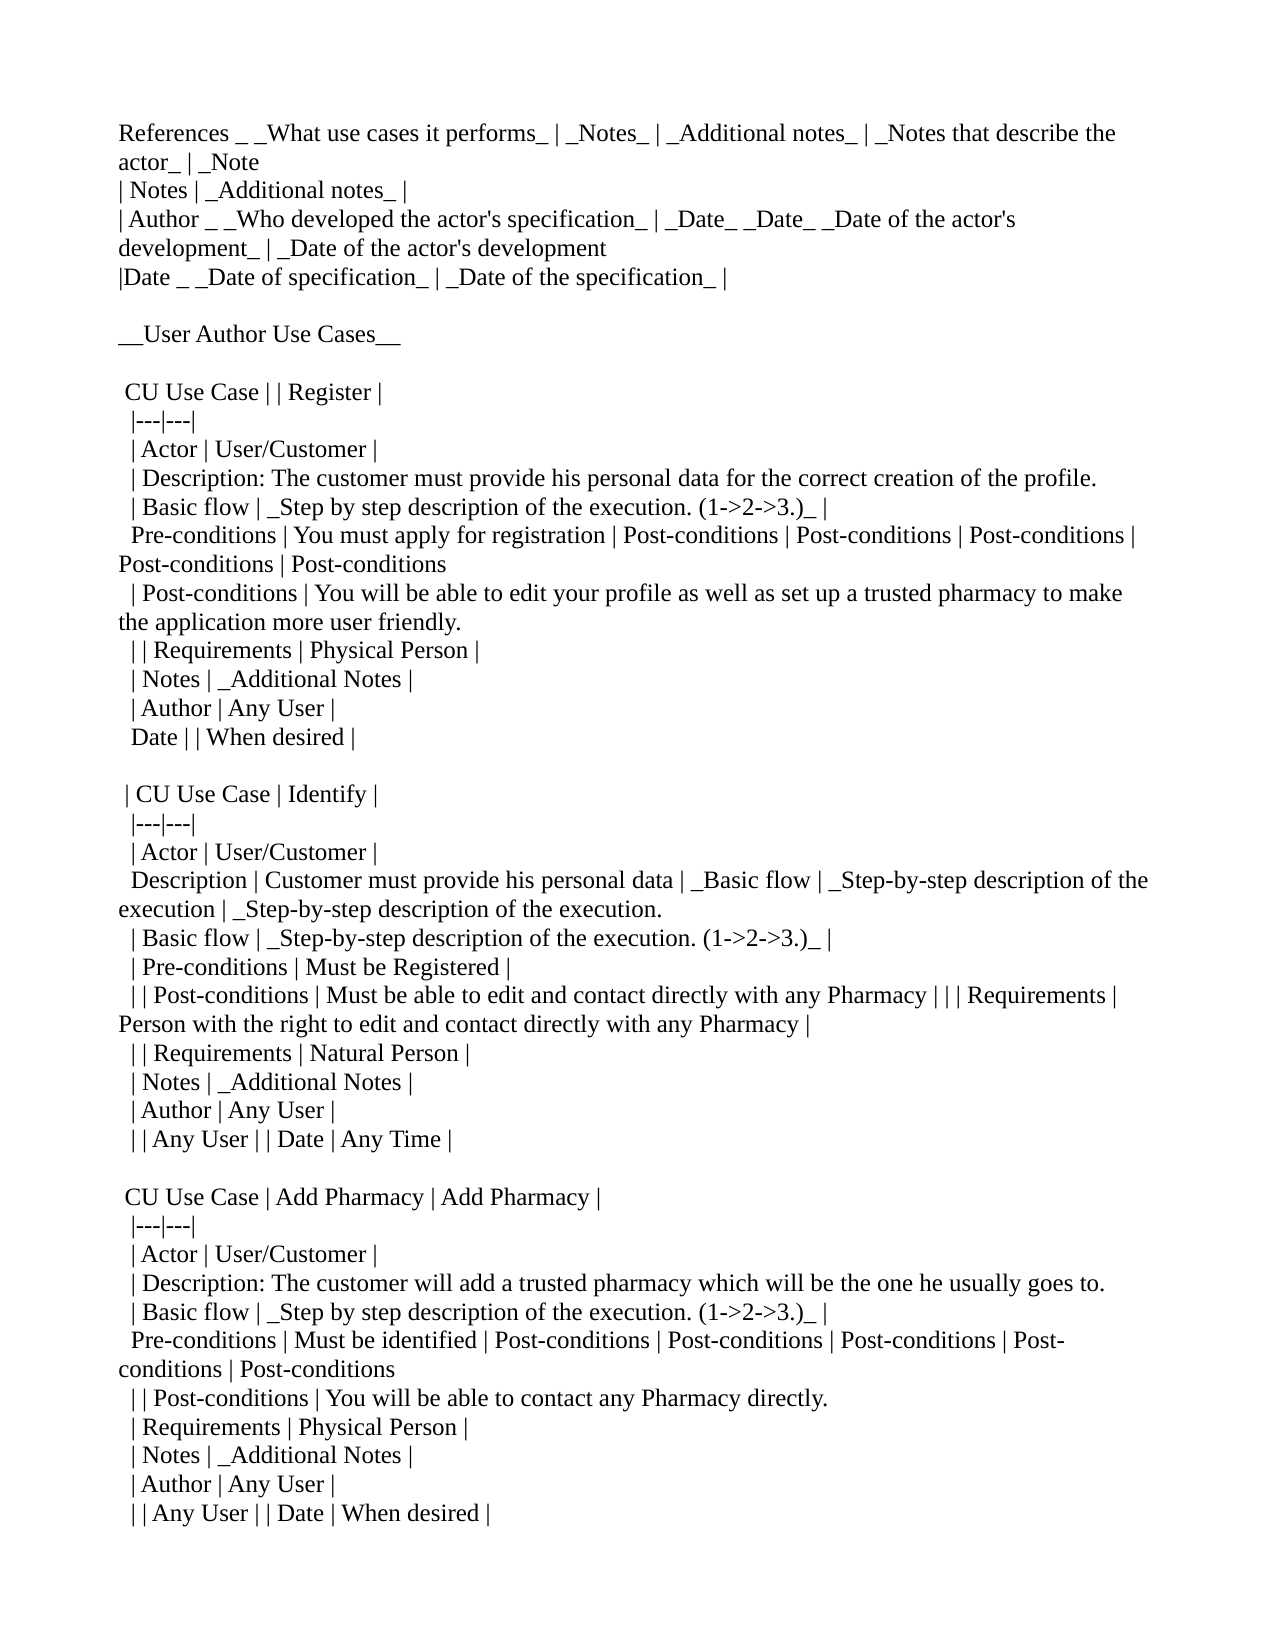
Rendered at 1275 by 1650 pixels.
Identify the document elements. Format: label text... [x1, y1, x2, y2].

text |Date _ _Date of specification_ | _Date of the specification_ | [118, 262, 1157, 291]
text | Post-conditions | You will be able to edit your profile as well as set up a trusted pharmacy to make the application more user friendly. [118, 578, 1157, 636]
text | Notes | _Additional Notes | [118, 1441, 1157, 1469]
text | Actor | User/Customer | [118, 1239, 1157, 1268]
text | Author | Any User | [118, 1096, 1157, 1124]
text | | Post-conditions | Must be able to edit and contact directly with any Pharmacy | | | Requirements | Person with the right to edit and contact directly with any Pharmacy | [118, 981, 1157, 1038]
text Pre-conditions | You must apply for registration | Post-conditions | Post-conditions | Post-conditions | Post-conditions | Post-conditions [118, 521, 1157, 578]
text | Description: The customer will add a trusted pharmacy which will be the one he usually goes to. [118, 1268, 1157, 1297]
text | Requirements | Physical Person | [118, 1412, 1157, 1441]
text |---|---| [118, 808, 1157, 837]
text | Author | Any User | [118, 1469, 1157, 1498]
text |---|---| [118, 1211, 1157, 1239]
text | CU Use Case | Identify | [118, 779, 1157, 808]
text Date | | When desired | [118, 722, 1157, 751]
text Description | Customer must provide his personal data | _Basic flow | _Step-by-step description of the execution | _Step-by-step description of the execution. [118, 866, 1157, 923]
text |---|---| [118, 406, 1157, 434]
text | Notes | _Additional notes_ | [118, 176, 1157, 204]
text | Actor | User/Customer | [118, 837, 1157, 866]
text | Basic flow | _Step by step description of the execution. (1->2->3.)_ | [118, 1297, 1157, 1326]
text References _ _What use cases it performs_ | _Notes_ | _Additional notes_ | _Notes that describe the actor_ | _Note [118, 118, 1157, 176]
text | Author _ _Who developed the actor's specification_ | _Date_ _Date_ _Date of the actor's development_ | _Date of the actor's development [118, 204, 1157, 262]
text | Basic flow | _Step-by-step description of the execution. (1->2->3.)_ | [118, 923, 1157, 952]
text | Basic flow | _Step by step description of the execution. (1->2->3.)_ | [118, 492, 1157, 521]
text | Notes | _Additional Notes | [118, 1067, 1157, 1096]
text | | Any User | | Date | When desired | [118, 1498, 1157, 1527]
text CU Use Case | Add Pharmacy | Add Pharmacy | [118, 1182, 1157, 1211]
text | Description: The customer must provide his personal data for the correct creation of the profile. [118, 463, 1157, 492]
text | Notes | _Additional Notes | [118, 664, 1157, 693]
text | Author | Any User | [118, 693, 1157, 722]
text | | Requirements | Natural Person | [118, 1038, 1157, 1067]
text | | Requirements | Physical Person | [118, 636, 1157, 664]
text | | Any User | | Date | Any Time | [118, 1124, 1157, 1153]
text Pre-conditions | Must be identified | Post-conditions | Post-conditions | Post-conditions | Post-conditions | Post-conditions [118, 1326, 1157, 1383]
text | Pre-conditions | Must be Registered | [118, 952, 1157, 981]
text CU Use Case | | Register | [118, 377, 1157, 406]
text __User Author Use Cases__ [118, 319, 1157, 348]
text | Actor | User/Customer | [118, 434, 1157, 463]
text | | Post-conditions | You will be able to contact any Pharmacy directly. [118, 1383, 1157, 1412]
